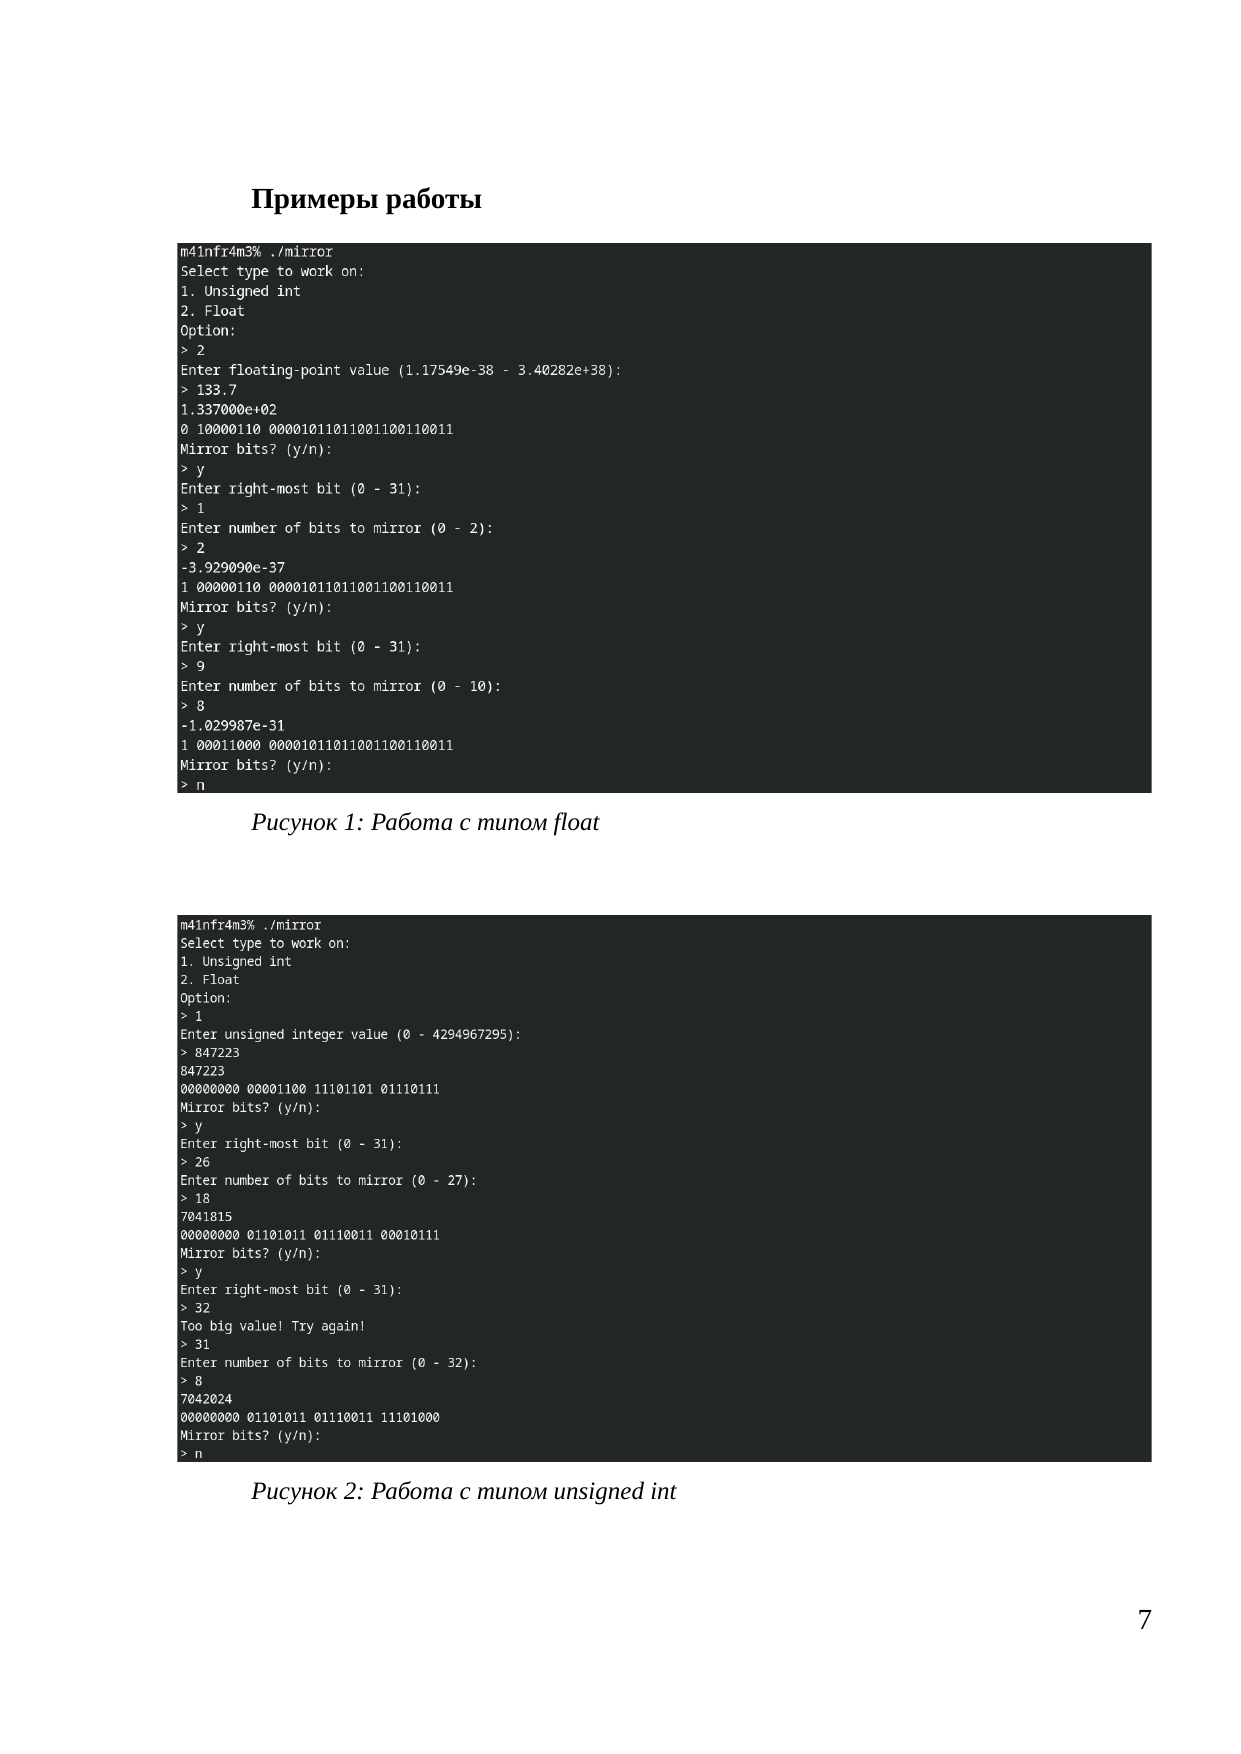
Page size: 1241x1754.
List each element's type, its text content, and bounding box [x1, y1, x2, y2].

subtitle Примеры работы [177, 181, 1152, 215]
picture [177, 915, 1152, 1462]
text Рисунок 1: Работа с типом float [177, 793, 1152, 836]
picture [177, 243, 1152, 793]
text Рисунок 2: Работа с типом unsigned int [177, 1462, 1152, 1505]
